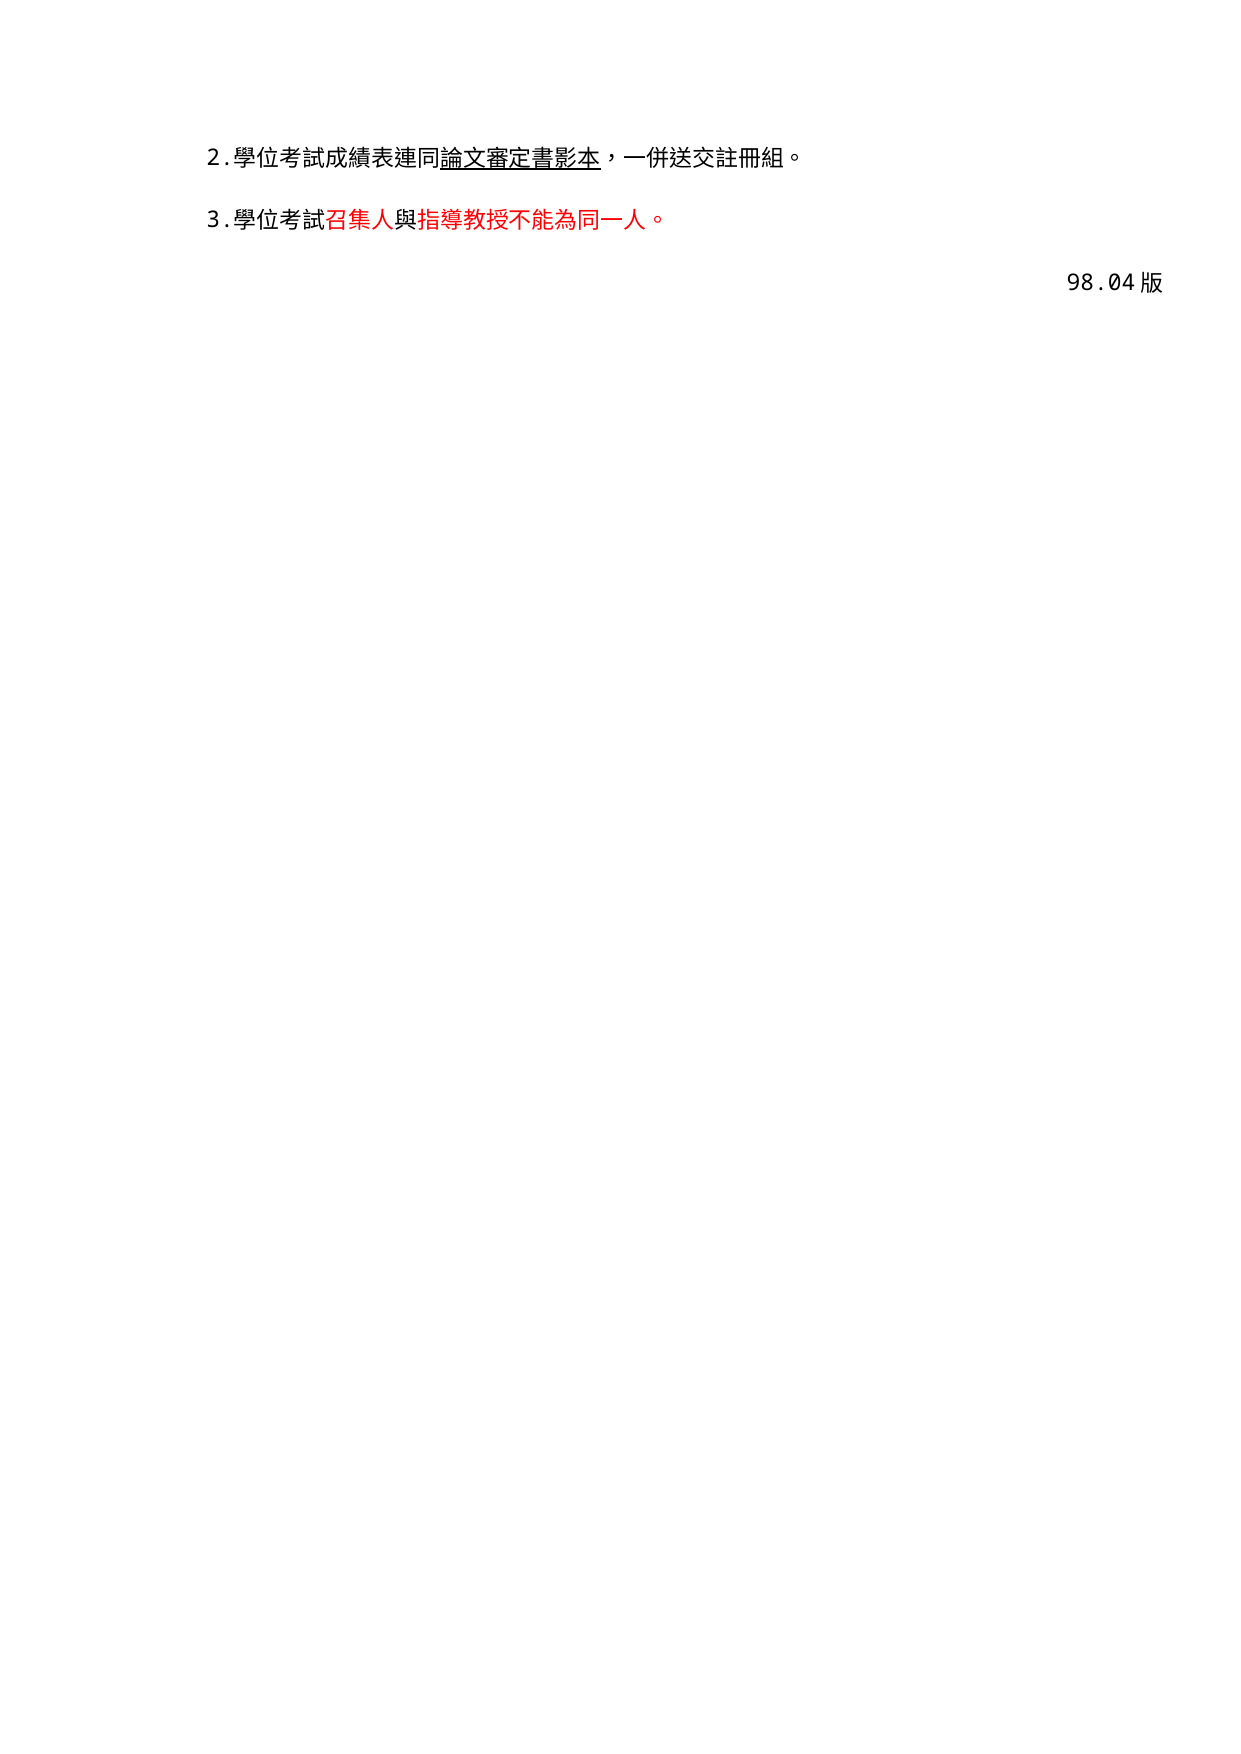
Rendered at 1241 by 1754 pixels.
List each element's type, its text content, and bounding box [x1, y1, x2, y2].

text 98.04版 [131, 239, 1162, 302]
text 3.學位考試召集人與指導教授不能為同一人。 [131, 177, 1162, 239]
text 2.學位考試成績表連同論文審定書影本，一併送交註冊組。 [131, 114, 1162, 177]
